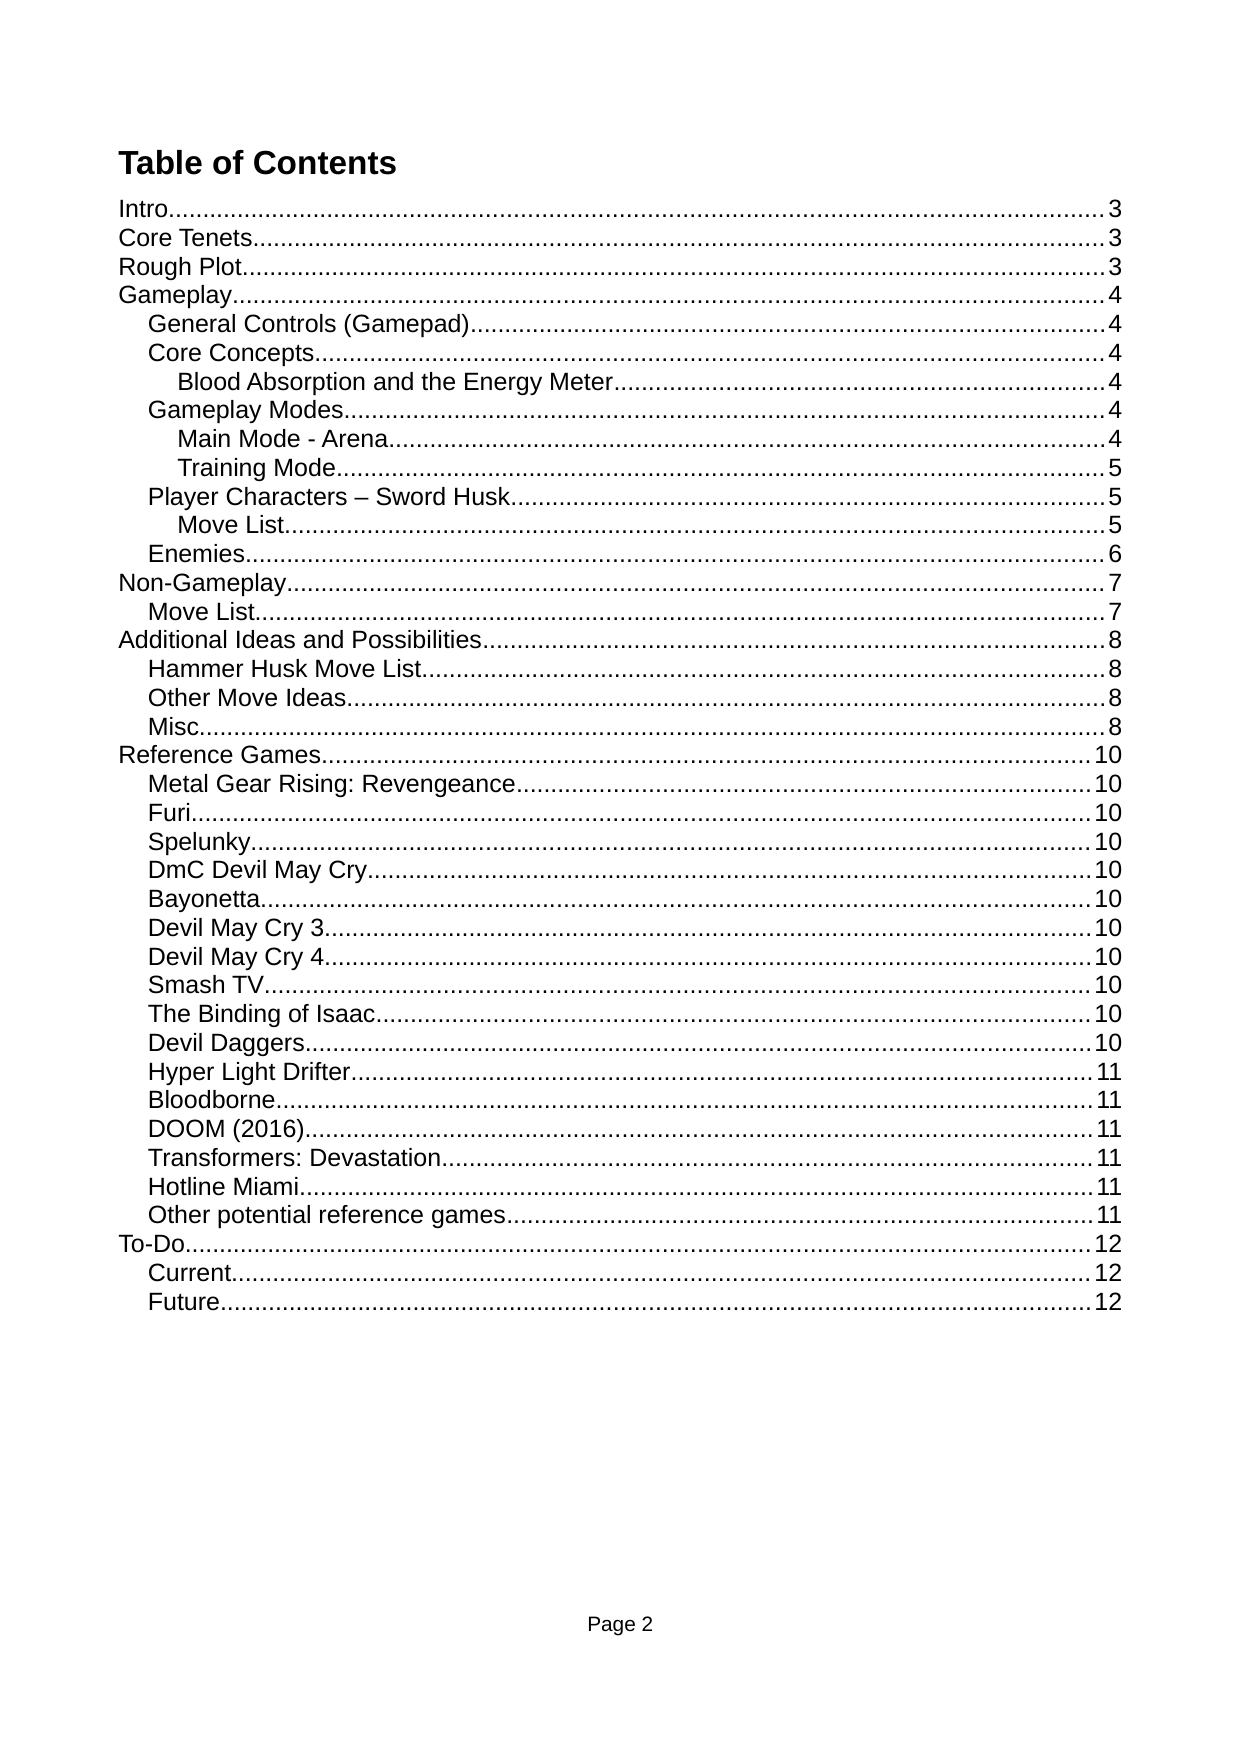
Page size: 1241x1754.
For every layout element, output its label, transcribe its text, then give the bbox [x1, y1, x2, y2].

text Devil May Cry 4 10 [148, 942, 1122, 970]
text Hammer Husk Move List 8 [148, 654, 1122, 683]
text Core Tenets 3 [118, 223, 1122, 252]
text Hyper Light Drifter 11 [148, 1057, 1122, 1085]
text Player Characters – Sword Husk 5 [148, 482, 1122, 510]
text Other potential reference games 11 [148, 1200, 1122, 1229]
text Bayonetta 10 [148, 884, 1122, 913]
text Future 12 [148, 1287, 1122, 1315]
text The Binding of Isaac 10 [148, 999, 1122, 1028]
text DmC Devil May Cry 10 [148, 855, 1122, 884]
text Move List 5 [177, 510, 1122, 539]
text Misc 8 [148, 712, 1122, 740]
text Other Move Ideas 8 [148, 683, 1122, 712]
text Transformers: Devastation 11 [148, 1143, 1122, 1172]
text General Controls (Gamepad) 4 [148, 309, 1122, 338]
text Intro 3 [118, 194, 1122, 223]
subtitle Table of Contents [118, 143, 1122, 182]
text Bloodborne 11 [148, 1085, 1122, 1114]
text Move List 7 [148, 597, 1122, 625]
text Rough Plot 3 [118, 252, 1122, 280]
text Gameplay 4 [118, 280, 1122, 309]
text Hotline Miami 11 [148, 1172, 1122, 1200]
text DOOM (2016) 11 [148, 1114, 1122, 1143]
text Core Concepts 4 [148, 338, 1122, 367]
text Main Mode - Arena 4 [177, 424, 1122, 453]
text Metal Gear Rising: Revengeance 10 [148, 769, 1122, 798]
text Enemies 6 [148, 539, 1122, 568]
text Smash TV 10 [148, 970, 1122, 999]
text Devil Daggers 10 [148, 1028, 1122, 1057]
text Reference Games 10 [118, 740, 1122, 769]
text Training Mode 5 [177, 453, 1122, 482]
text Blood Absorption and the Energy Meter 4 [177, 367, 1122, 395]
text To-Do 12 [118, 1229, 1122, 1258]
text Additional Ideas and Possibilities 8 [118, 625, 1122, 654]
text Devil May Cry 3 10 [148, 913, 1122, 942]
text Current 12 [148, 1258, 1122, 1287]
text Spelunky 10 [148, 827, 1122, 855]
text Gameplay Modes 4 [148, 395, 1122, 424]
text Non-Gameplay 7 [118, 568, 1122, 597]
text Furi 10 [148, 798, 1122, 827]
